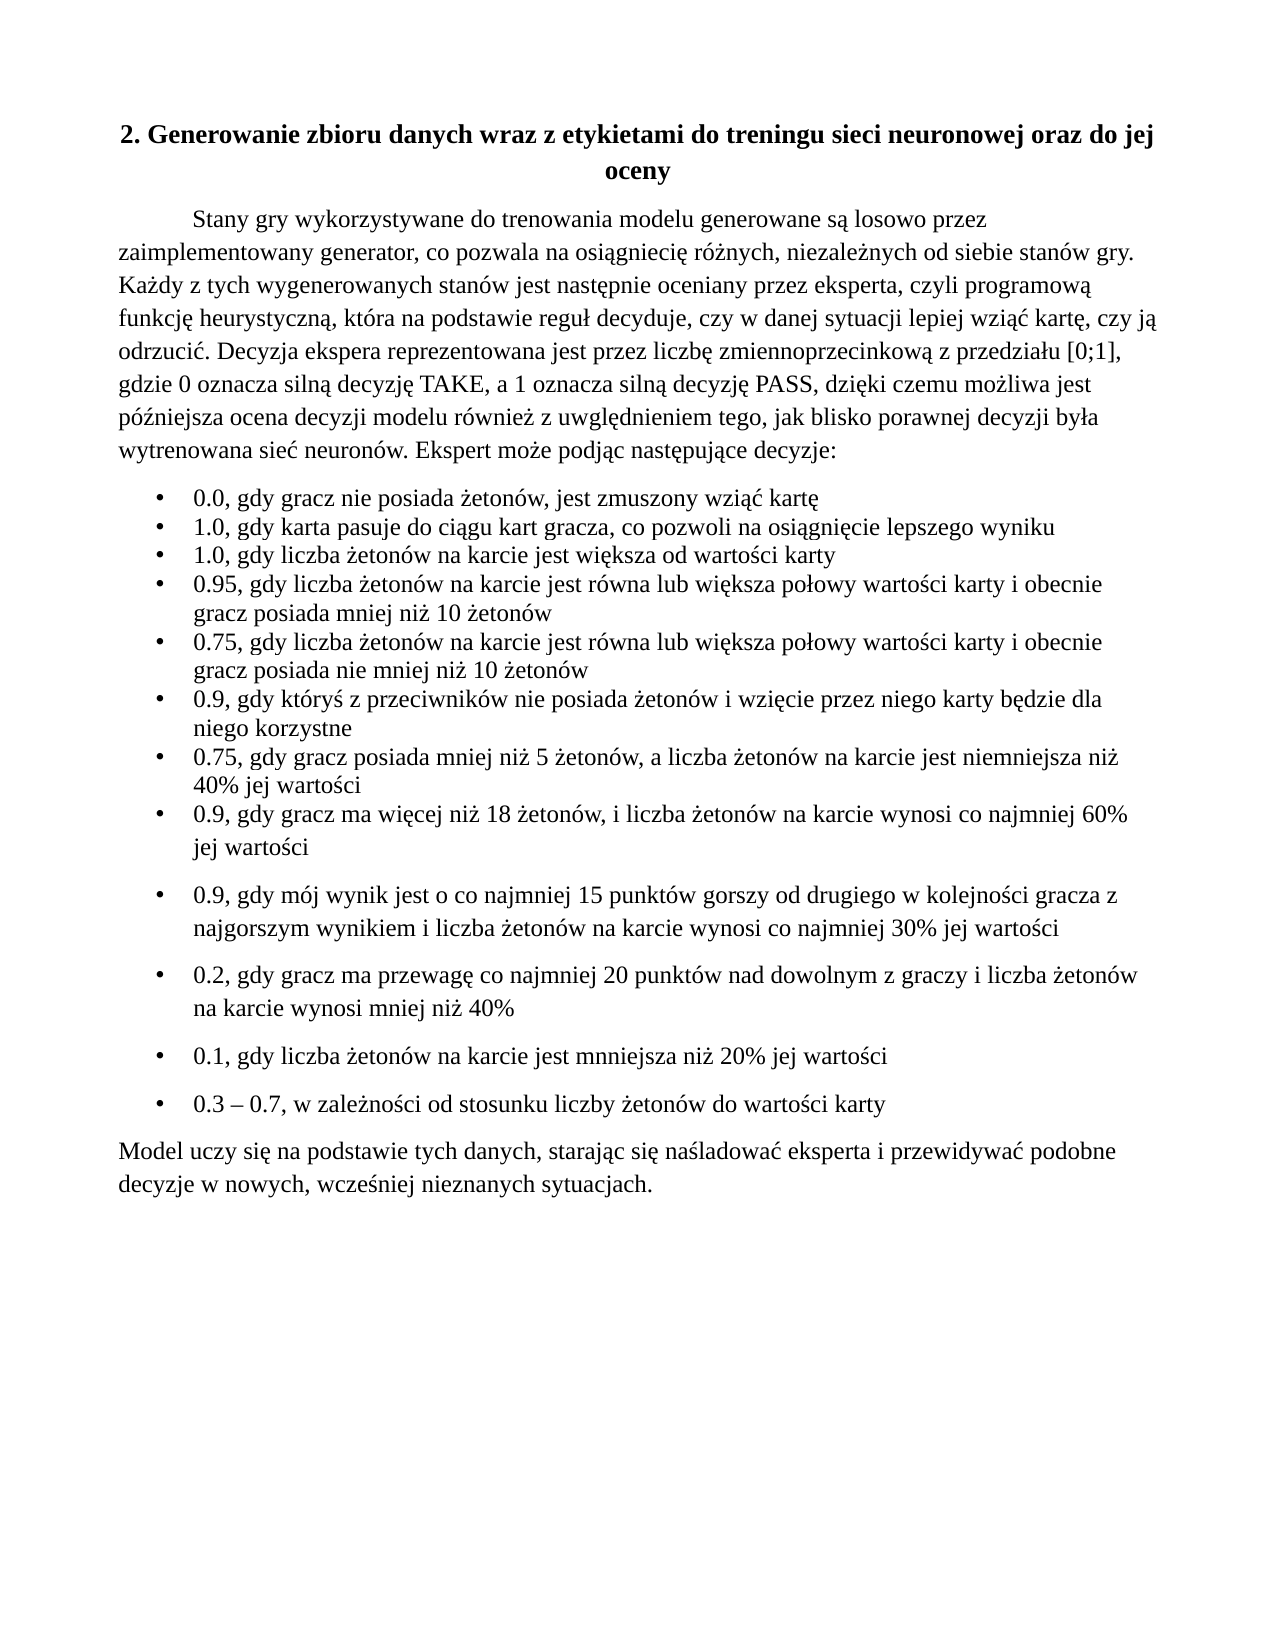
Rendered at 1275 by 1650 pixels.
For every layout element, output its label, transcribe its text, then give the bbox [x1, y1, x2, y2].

text Model uczy się na podstawie tych danych, starając się naśladować eksperta i przewidywać podobne decyzje w nowych, wcześniej nieznanych sytuacjach. [118, 1136, 1157, 1198]
list 0.75, gdy gracz posiada mniej niż 5 żetonów, a liczba żetonów na karcie jest niemniejsza niż 40% jej wartości [156, 742, 1157, 799]
list 0.1, gdy liczba żetonów na karcie jest mnniejsza niż 20% jej wartości [156, 1041, 1157, 1070]
list 0.2, gdy gracz ma przewagę co najmniej 20 punktów nad dowolnym z graczy i liczba żetonów na karcie wynosi mniej niż 40% [156, 960, 1157, 1022]
text Stany gry wykorzystywane do trenowania modelu generowane są losowo przez zaimplementowany generator, co pozwala na osiągniecię różnych, niezależnych od siebie stanów gry. Każdy z tych wygenerowanych stanów jest następnie oceniany przez eksperta, czyli programową funkcję heurystyczną, która na podstawie reguł decyduje, czy w danej sytuacji lepiej wziąć kartę, czy ją odrzucić. Decyzja ekspera reprezentowana jest przez liczbę zmiennoprzecinkową z przedziału [0;1], gdzie 0 oznacza silną decyzję TAKE, a 1 oznacza silną decyzję PASS, dzięki czemu możliwa jest późniejsza ocena decyzji modelu również z uwględnieniem tego, jak blisko porawnej decyzji była wytrenowana sieć neuronów. Ekspert może podjąc następujące decyzje: [118, 204, 1157, 464]
list 0.0, gdy gracz nie posiada żetonów, jest zmuszony wziąć kartę [156, 483, 1157, 512]
list 0.9, gdy gracz ma więcej niż 18 żetonów, i liczba żetonów na karcie wynosi co najmniej 60% jej wartości [156, 799, 1157, 861]
list 0.95, gdy liczba żetonów na karcie jest równa lub większa połowy wartości karty i obecnie gracz posiada mniej niż 10 żetonów [156, 569, 1157, 627]
list 0.75, gdy liczba żetonów na karcie jest równa lub większa połowy wartości karty i obecnie gracz posiada nie mniej niż 10 żetonów [156, 627, 1157, 684]
list 1.0, gdy liczba żetonów na karcie jest większa od wartości karty [156, 540, 1157, 569]
list 1.0, gdy karta pasuje do ciągu kart gracza, co pozwoli na osiągnięcie lepszego wyniku [156, 512, 1157, 540]
list 0.3 – 0.7, w zależności od stosunku liczby żetonów do wartości karty [156, 1089, 1157, 1117]
list 0.9, gdy któryś z przeciwników nie posiada żetonów i wzięcie przez niego karty będzie dla niego korzystne [156, 684, 1157, 742]
list 0.9, gdy mój wynik jest o co najmniej 15 punktów gorszy od drugiego w kolejności gracza z najgorszym wynikiem i liczba żetonów na karcie wynosi co najmniej 30% jej wartości [156, 880, 1157, 942]
text 2. Generowanie zbioru danych wraz z etykietami do treningu sieci neuronowej oraz do jej oceny [118, 118, 1157, 185]
